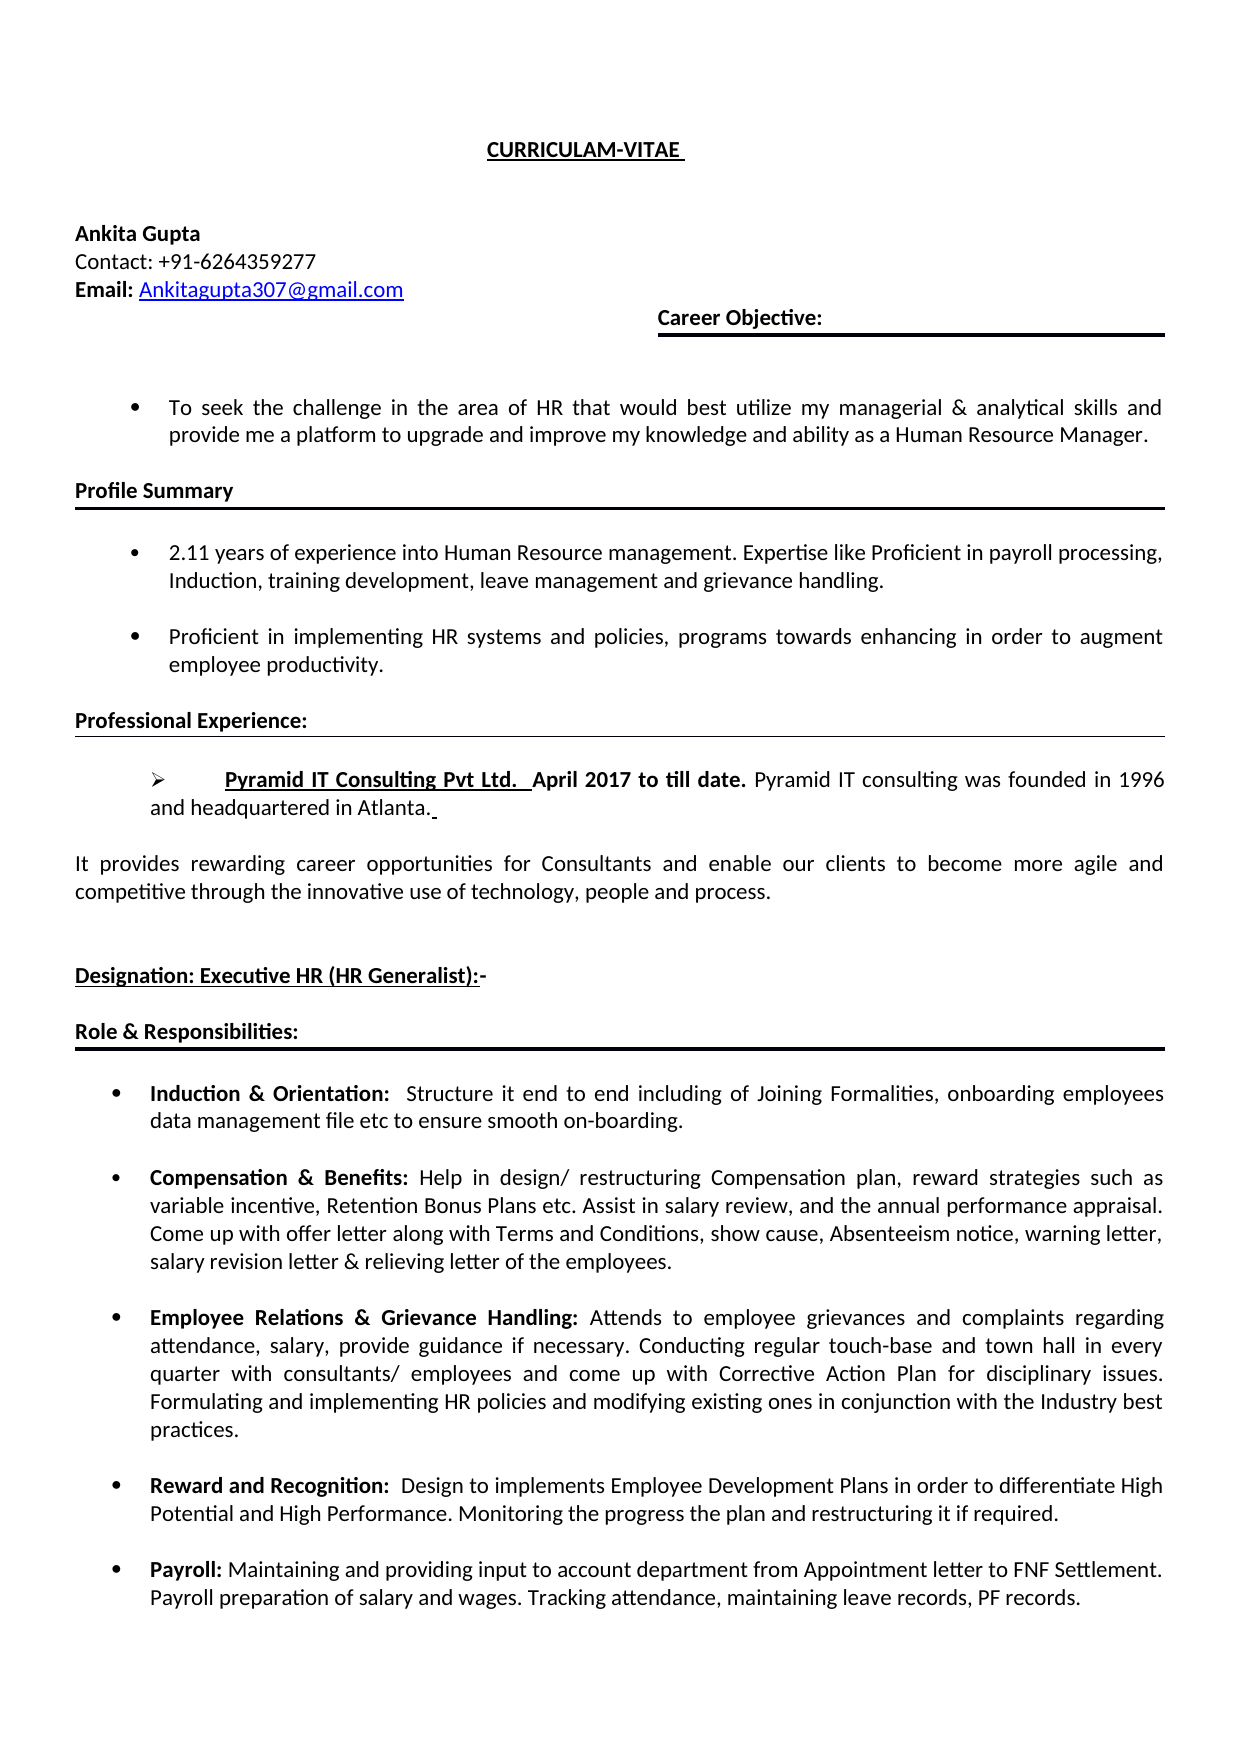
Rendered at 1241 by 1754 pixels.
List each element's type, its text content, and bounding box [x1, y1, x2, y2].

list Compensation & Benefits: Help in design/ restructuring Compensation plan, reward strategies such as variable incentive, Retention Bonus Plans etc. Assist in salary review, and the annual performance appraisal. Come up with offer letter along with Terms and Conditions, show cause, Absenteeism notice, warning letter, salary revision letter & relieving letter of the employees. [112, 1163, 1165, 1275]
text Designation: Executive HR (HR Generalist):- [75, 961, 1165, 989]
text Ankita Gupta [75, 219, 1165, 247]
text CURRICULAM-VITAE [75, 135, 1165, 163]
text Role & Responsibilities: [75, 1017, 1165, 1047]
list Induction & Orientation: Structure it end to end including of Joining Formalities, onboarding employees data management file etc to ensure smooth on-boarding. [112, 1079, 1165, 1135]
text It provides rewarding career opportunities for Consultants and enable our clients to become more agile and competitive through the innovative use of technology, people and process. [75, 849, 1165, 905]
list Proficient in implementing HR systems and policies, programs towards enhancing in order to augment employee productivity. [131, 622, 1165, 678]
list 2.11 years of experience into Human Resource management. Expertise like Proficient in payroll processing, Induction, training development, leave management and grievance handling. [131, 538, 1165, 594]
list Pyramid IT Consulting Pvt Ltd. April 2017 to till date. Pyramid IT consulting was founded in 1996 and headquartered in Atlanta. [150, 765, 1165, 821]
text Professional Experience: [75, 706, 1165, 736]
subtitle Career Objective: [658, 303, 1165, 333]
text Email: Ankitagupta307@gmail.com [75, 275, 1165, 303]
list Payroll: Maintaining and providing input to account department from Appointment letter to FNF Settlement. Payroll preparation of salary and wages. Tracking attendance, maintaining leave records, PF records. [112, 1555, 1165, 1611]
text Contact: +91-6264359277 [75, 247, 1165, 275]
subtitle Profile Summary [75, 477, 1165, 507]
list Employee Relations & Grievance Handling: Attends to employee grievances and complaints regarding attendance, salary, provide guidance if necessary. Conducting regular touch-base and town hall in every quarter with consultants/ employees and come up with Corrective Action Plan for disciplinary issues. Formulating and implementing HR policies and modifying existing ones in conjunction with the Industry best practices. [112, 1303, 1165, 1443]
list To seek the challenge in the area of HR that would best utilize my managerial & analytical skills and provide me a platform to upgrade and improve my knowledge and ability as a Human Resource Manager. [131, 393, 1165, 449]
list Reward and Recognition: Design to implements Employee Development Plans in order to differentiate High Potential and High Performance. Monitoring the progress the plan and restructuring it if required. [112, 1471, 1165, 1527]
